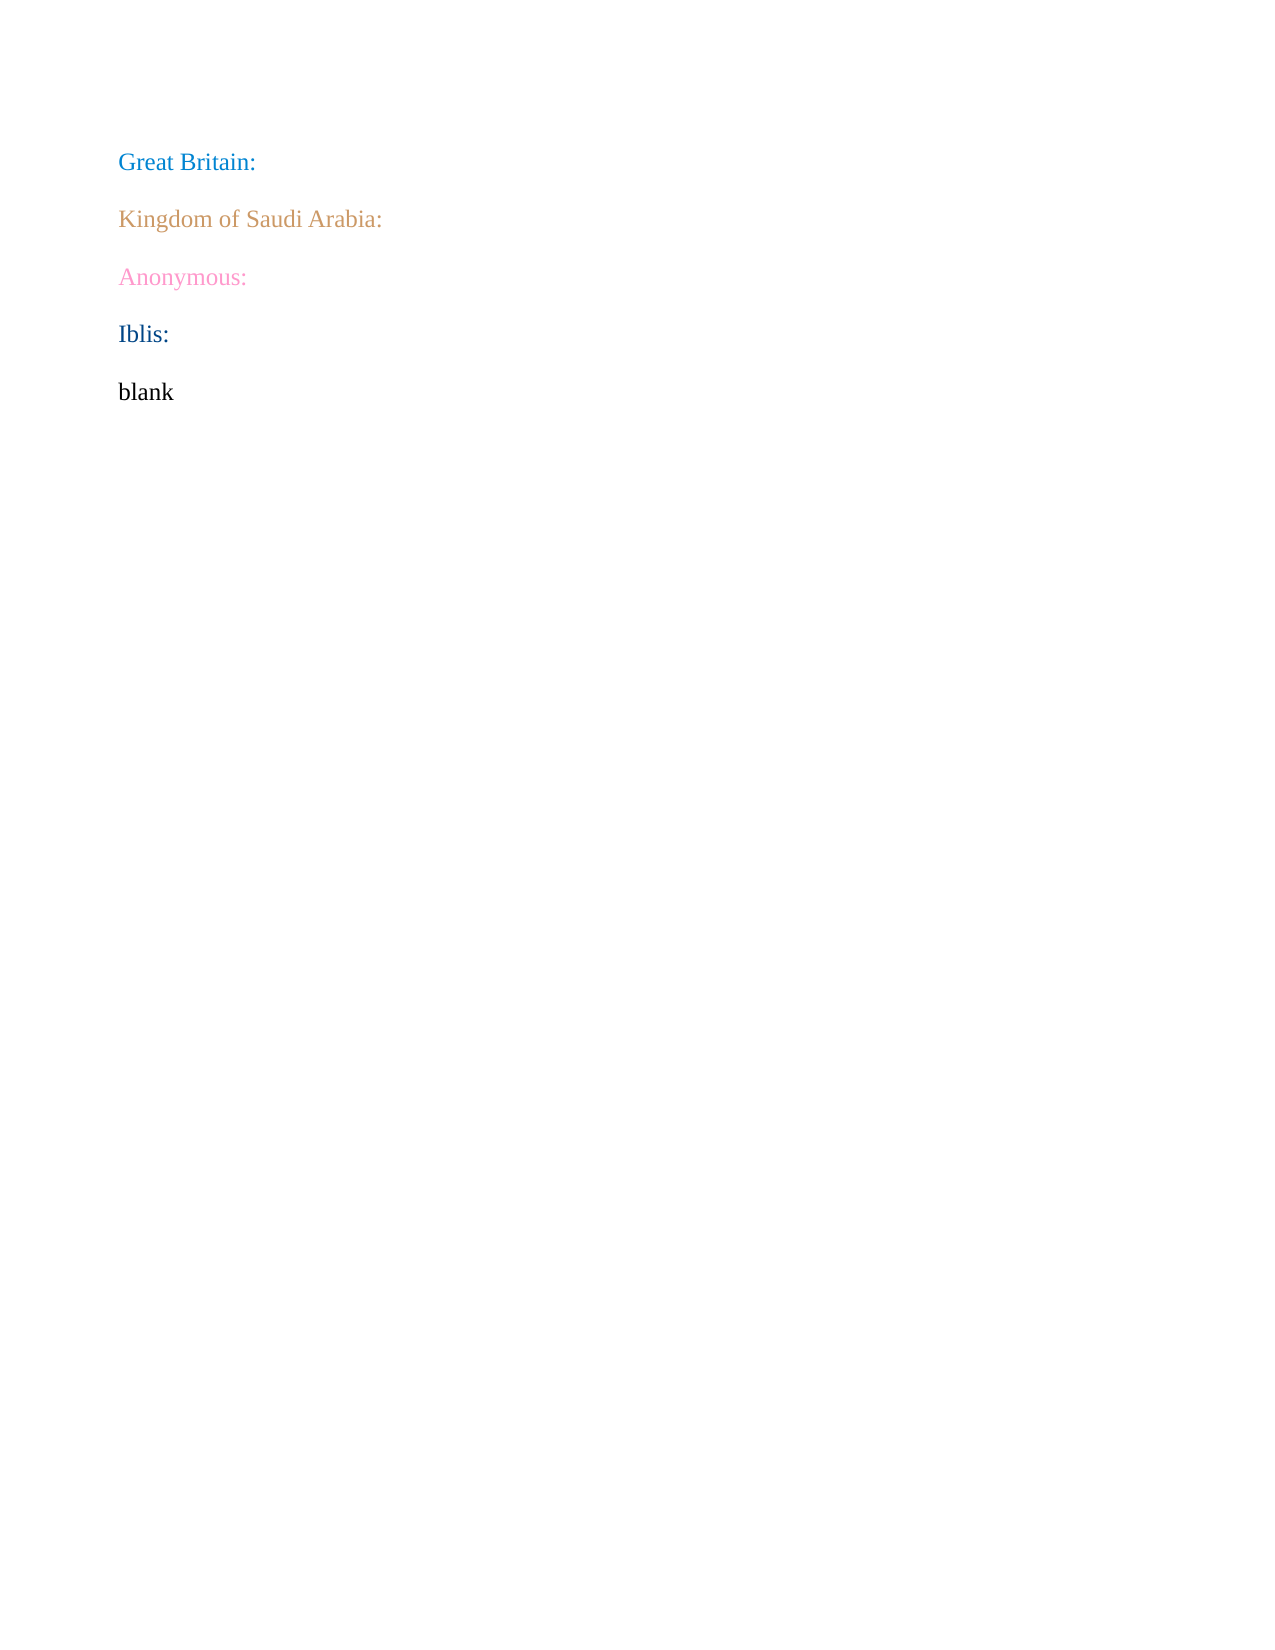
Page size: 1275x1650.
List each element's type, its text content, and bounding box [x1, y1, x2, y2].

text Iblis: [118, 319, 1157, 348]
text Great Britain: [118, 147, 1157, 176]
text blank [118, 377, 1157, 406]
text Anonymous: [118, 262, 1157, 291]
text Kingdom of Saudi Arabia: [118, 204, 1157, 233]
